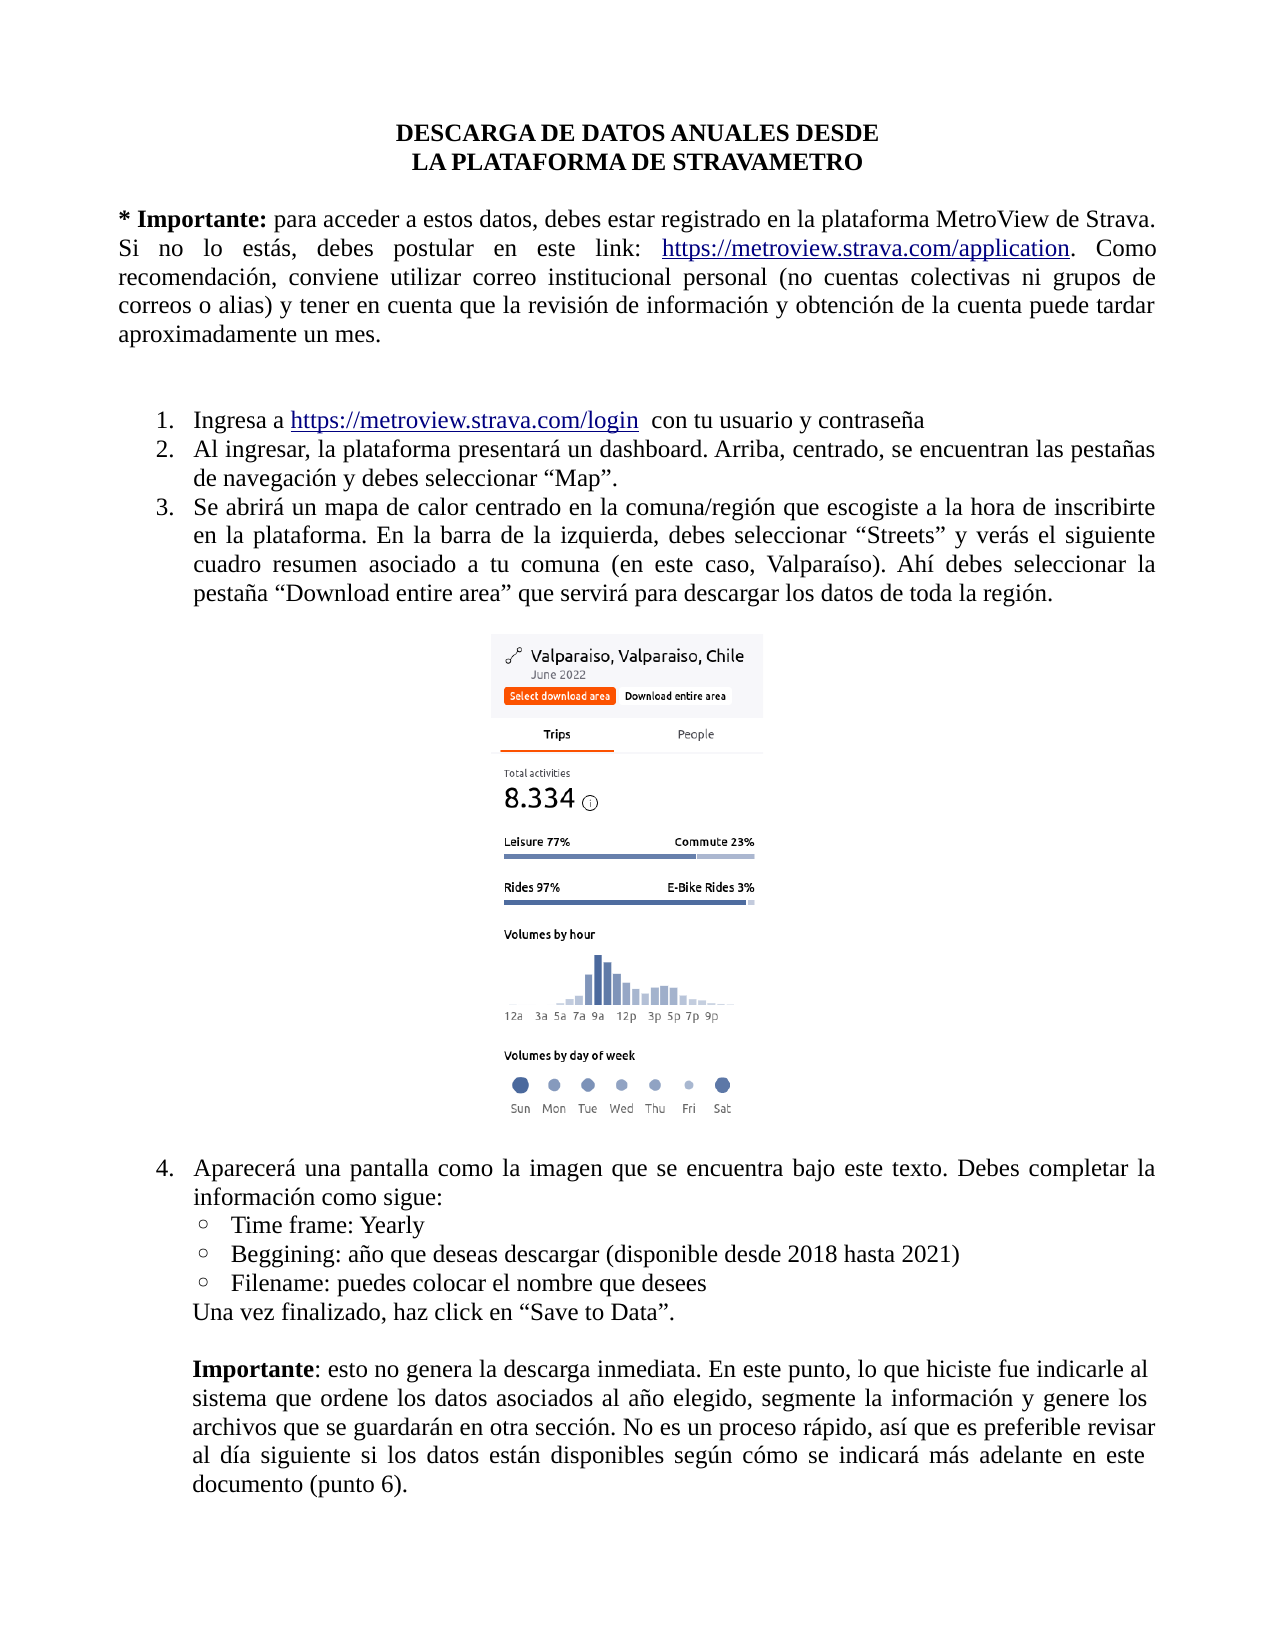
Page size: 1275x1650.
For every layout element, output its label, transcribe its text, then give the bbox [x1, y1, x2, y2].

list Time frame: Yearly [193, 1211, 1157, 1239]
picture [491, 635, 764, 1141]
list Aparecerá una pantalla como la imagen que se encuentra bajo este texto. Debes completar la información como sigue: [156, 1153, 1157, 1211]
text Importante: esto no genera la descarga inmediata. En este punto, lo que hiciste fue indicarle al sistema que ordene los datos asociados al año elegido, segmente la información y genere los archivos que se guardarán en otra sección. No es un proceso rápido, así que es preferible revisar al día siguiente si los datos están disponibles según cómo se indicará más adelante en este documento (punto 6). [118, 1354, 1157, 1498]
list Beggining: año que deseas descargar (disponible desde 2018 hasta 2021) [193, 1239, 1157, 1268]
list Filename: puedes colocar el nombre que desees [193, 1268, 1157, 1297]
text DESCARGA DE DATOS ANUALES DESDE [118, 118, 1157, 147]
text Una vez finalizado, haz click en “Save to Data”. [118, 1297, 1157, 1326]
list Se abrirá un mapa de calor centrado en la comuna/región que escogiste a la hora de inscribirte en la plataforma. En la barra de la izquierda, debes seleccionar “Streets” y verás el siguiente cuadro resumen asociado a tu comuna (en este caso, Valparaíso). Ahí debes seleccionar la pestaña “Download entire area” que servirá para descargar los datos de toda la región. [156, 492, 1157, 607]
list Al ingresar, la plataforma presentará un dashboard. Arriba, centrado, se encuentran las pestañas de navegación y debes seleccionar “Map”. [156, 434, 1157, 492]
list Ingresa a https://metroview.strava.com/login con tu usuario y contraseña [156, 406, 1157, 434]
text * Importante: para acceder a estos datos, debes estar registrado en la plataforma MetroView de Strava. Si no lo estás, debes postular en este link: https://metroview.strava.com/application. Como recomendación, conviene utilizar correo institucional personal (no cuentas colectivas ni grupos de correos o alias) y tener en cuenta que la revisión de información y obtención de la cuenta puede tardar aproximadamente un mes. [118, 204, 1157, 348]
text LA PLATAFORMA DE STRAVAMETRO [118, 147, 1157, 176]
